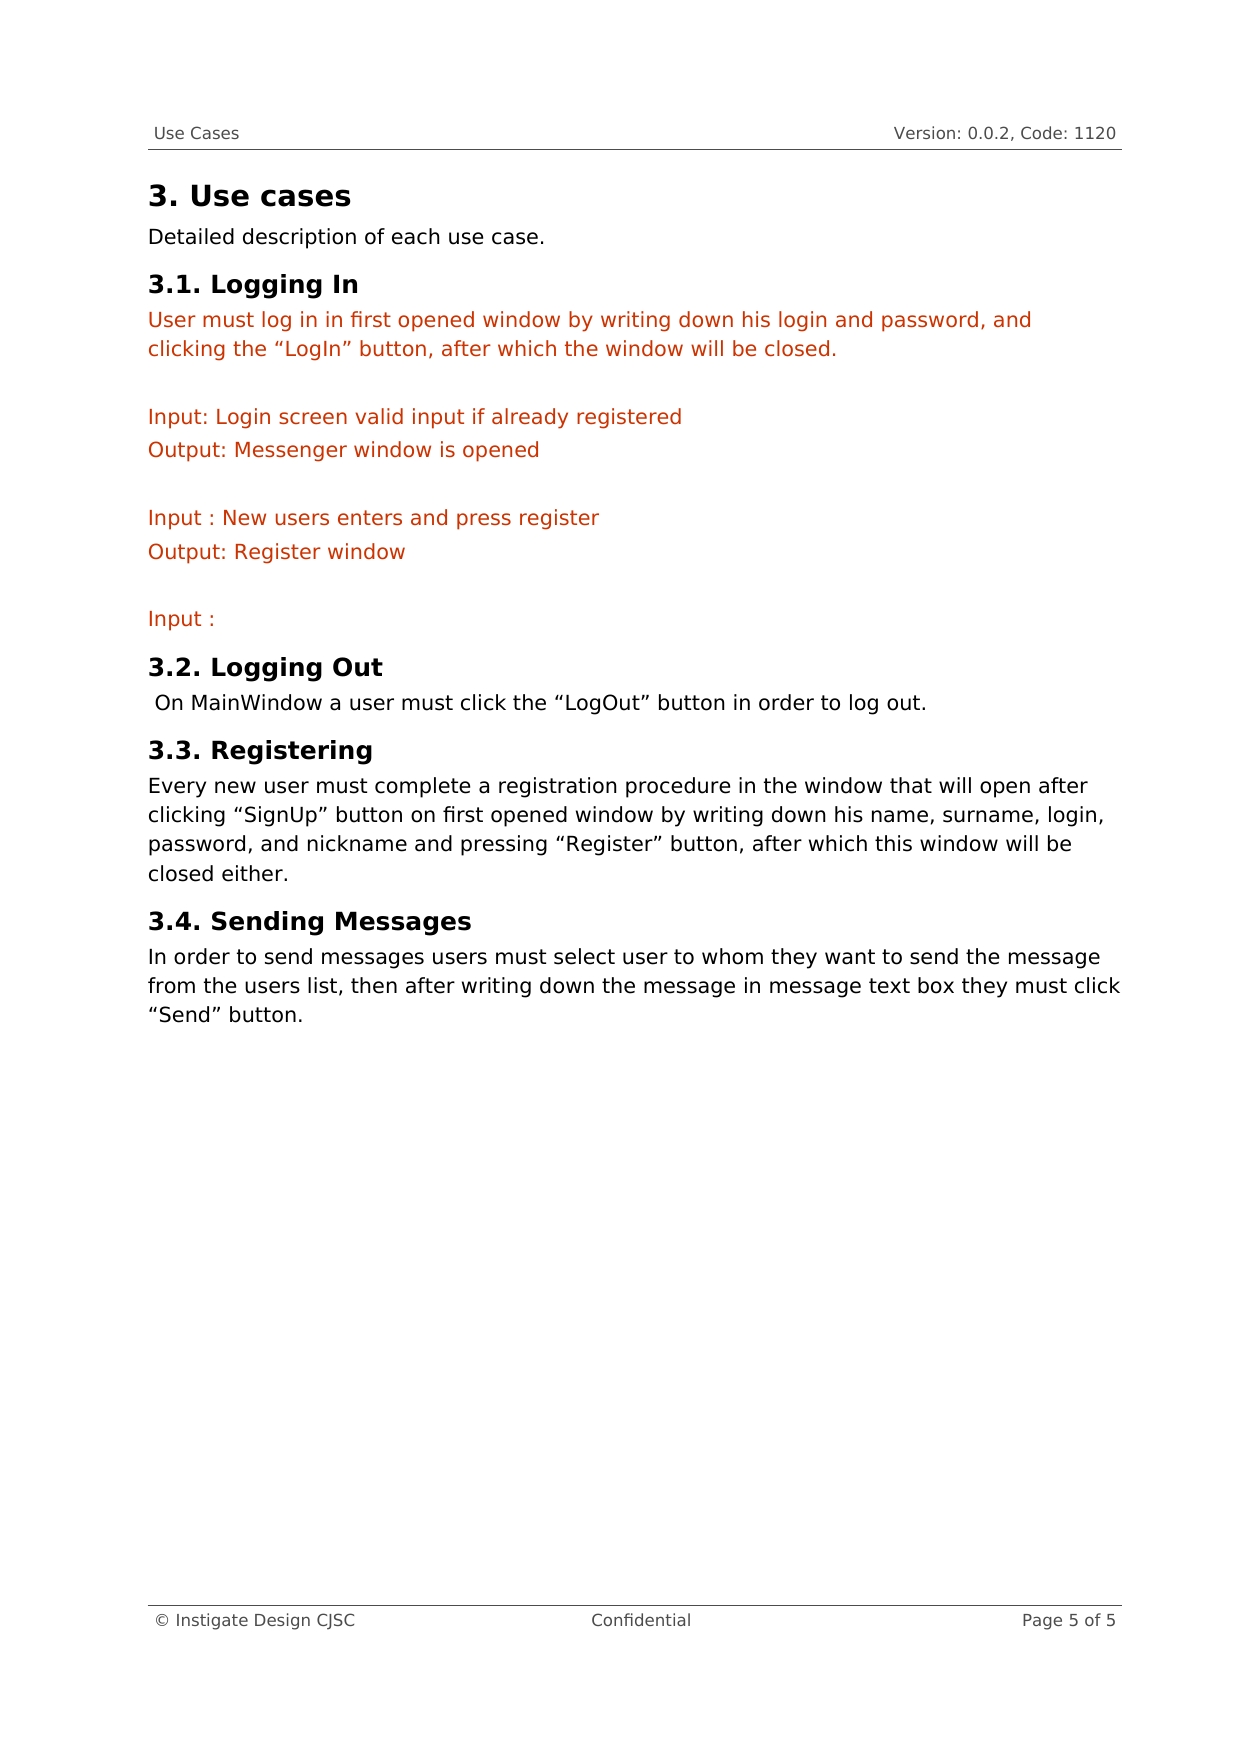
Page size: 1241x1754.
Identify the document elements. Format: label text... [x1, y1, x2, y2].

subtitle Use cases [148, 179, 1122, 213]
text Input : New users enters and press register [148, 506, 1122, 530]
subtitle Logging In [148, 270, 1122, 299]
text Every new user must complete a registration procedure in the window that will open after clicking “SignUp” button on first opened window by writing down his name, surname, login, password, and nickname and pressing “Register” button, after which this window will be closed either. [148, 774, 1122, 886]
subtitle Registering [148, 736, 1122, 766]
text Detailed description of each use case. [148, 225, 1122, 249]
subtitle Sending Messages [148, 907, 1122, 936]
text In order to send messages users must select user to whom they want to send the message from the users list, then after writing down the message in message text box they must click “Send” button. [148, 945, 1122, 1027]
text Output: Messenger window is opened [148, 438, 1122, 463]
text Output: Register window [148, 540, 1122, 564]
subtitle Logging Out [148, 653, 1122, 682]
text User must log in in first opened window by writing down his login and password, and clicking the “LogIn” button, after which the window will be closed. [148, 308, 1122, 362]
text Input: Login screen valid input if already registered [148, 405, 1122, 429]
text Input : [148, 607, 1122, 632]
text On MainWindow a user must click the “LogOut” button in order to log out. [148, 691, 1122, 715]
